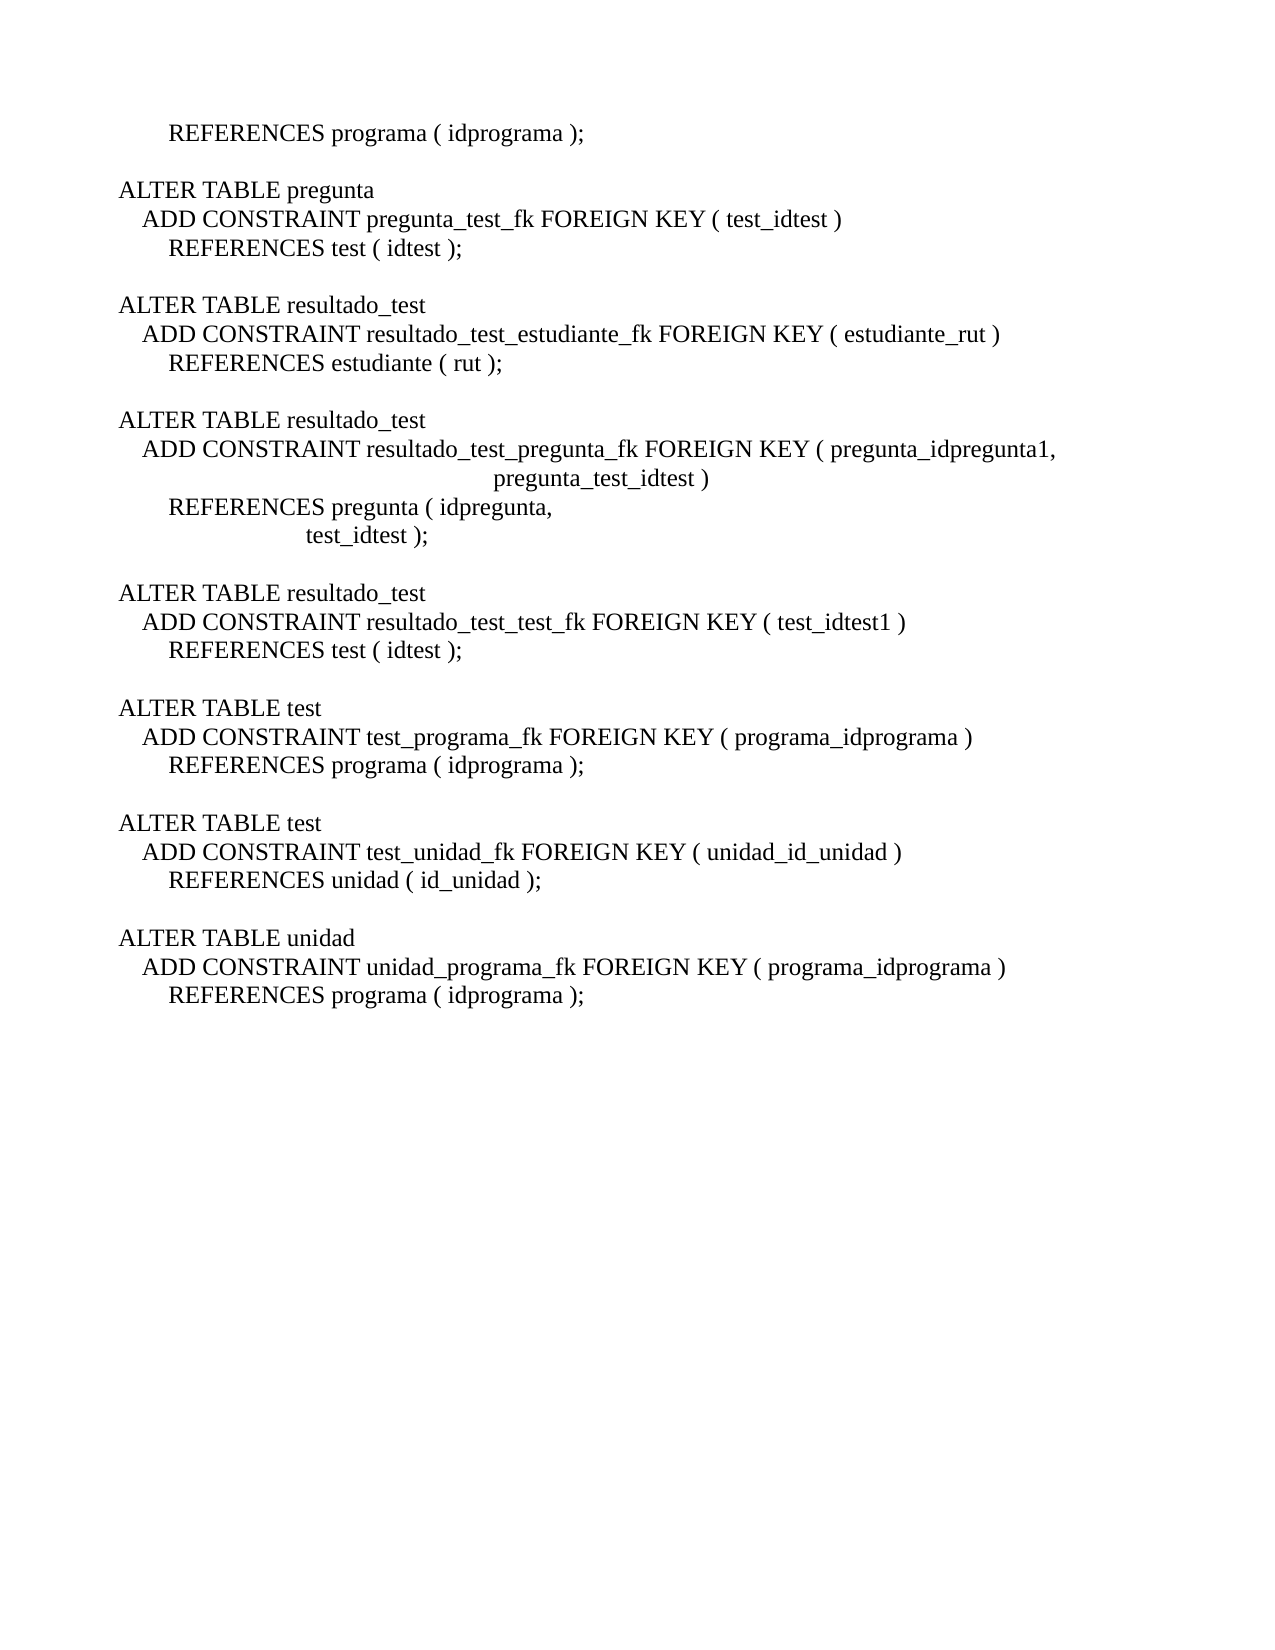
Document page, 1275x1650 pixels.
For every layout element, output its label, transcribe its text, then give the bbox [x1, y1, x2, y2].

text ADD CONSTRAINT test_programa_fk FOREIGN KEY ( programa_idprograma ) [118, 722, 1157, 751]
text ALTER TABLE resultado_test [118, 406, 1157, 434]
text REFERENCES programa ( idprograma ); [118, 751, 1157, 779]
text REFERENCES test ( idtest ); [118, 233, 1157, 262]
text pregunta_test_idtest ) [118, 463, 1157, 492]
text ALTER TABLE unidad [118, 923, 1157, 952]
text ADD CONSTRAINT resultado_test_pregunta_fk FOREIGN KEY ( pregunta_idpregunta1, [118, 434, 1157, 463]
text REFERENCES test ( idtest ); [118, 636, 1157, 664]
text ALTER TABLE resultado_test [118, 578, 1157, 607]
text REFERENCES unidad ( id_unidad ); [118, 866, 1157, 894]
text ADD CONSTRAINT resultado_test_test_fk FOREIGN KEY ( test_idtest1 ) [118, 607, 1157, 636]
text REFERENCES pregunta ( idpregunta, [118, 492, 1157, 521]
text REFERENCES programa ( idprograma ); [118, 118, 1157, 147]
text ALTER TABLE test [118, 693, 1157, 722]
text ADD CONSTRAINT test_unidad_fk FOREIGN KEY ( unidad_id_unidad ) [118, 837, 1157, 866]
text ADD CONSTRAINT resultado_test_estudiante_fk FOREIGN KEY ( estudiante_rut ) [118, 319, 1157, 348]
text REFERENCES estudiante ( rut ); [118, 348, 1157, 377]
text test_idtest ); [118, 521, 1157, 549]
text ALTER TABLE test [118, 808, 1157, 837]
text ALTER TABLE pregunta [118, 176, 1157, 204]
text REFERENCES programa ( idprograma ); [118, 981, 1157, 1009]
text ADD CONSTRAINT unidad_programa_fk FOREIGN KEY ( programa_idprograma ) [118, 952, 1157, 981]
text ADD CONSTRAINT pregunta_test_fk FOREIGN KEY ( test_idtest ) [118, 204, 1157, 233]
text ALTER TABLE resultado_test [118, 291, 1157, 319]
